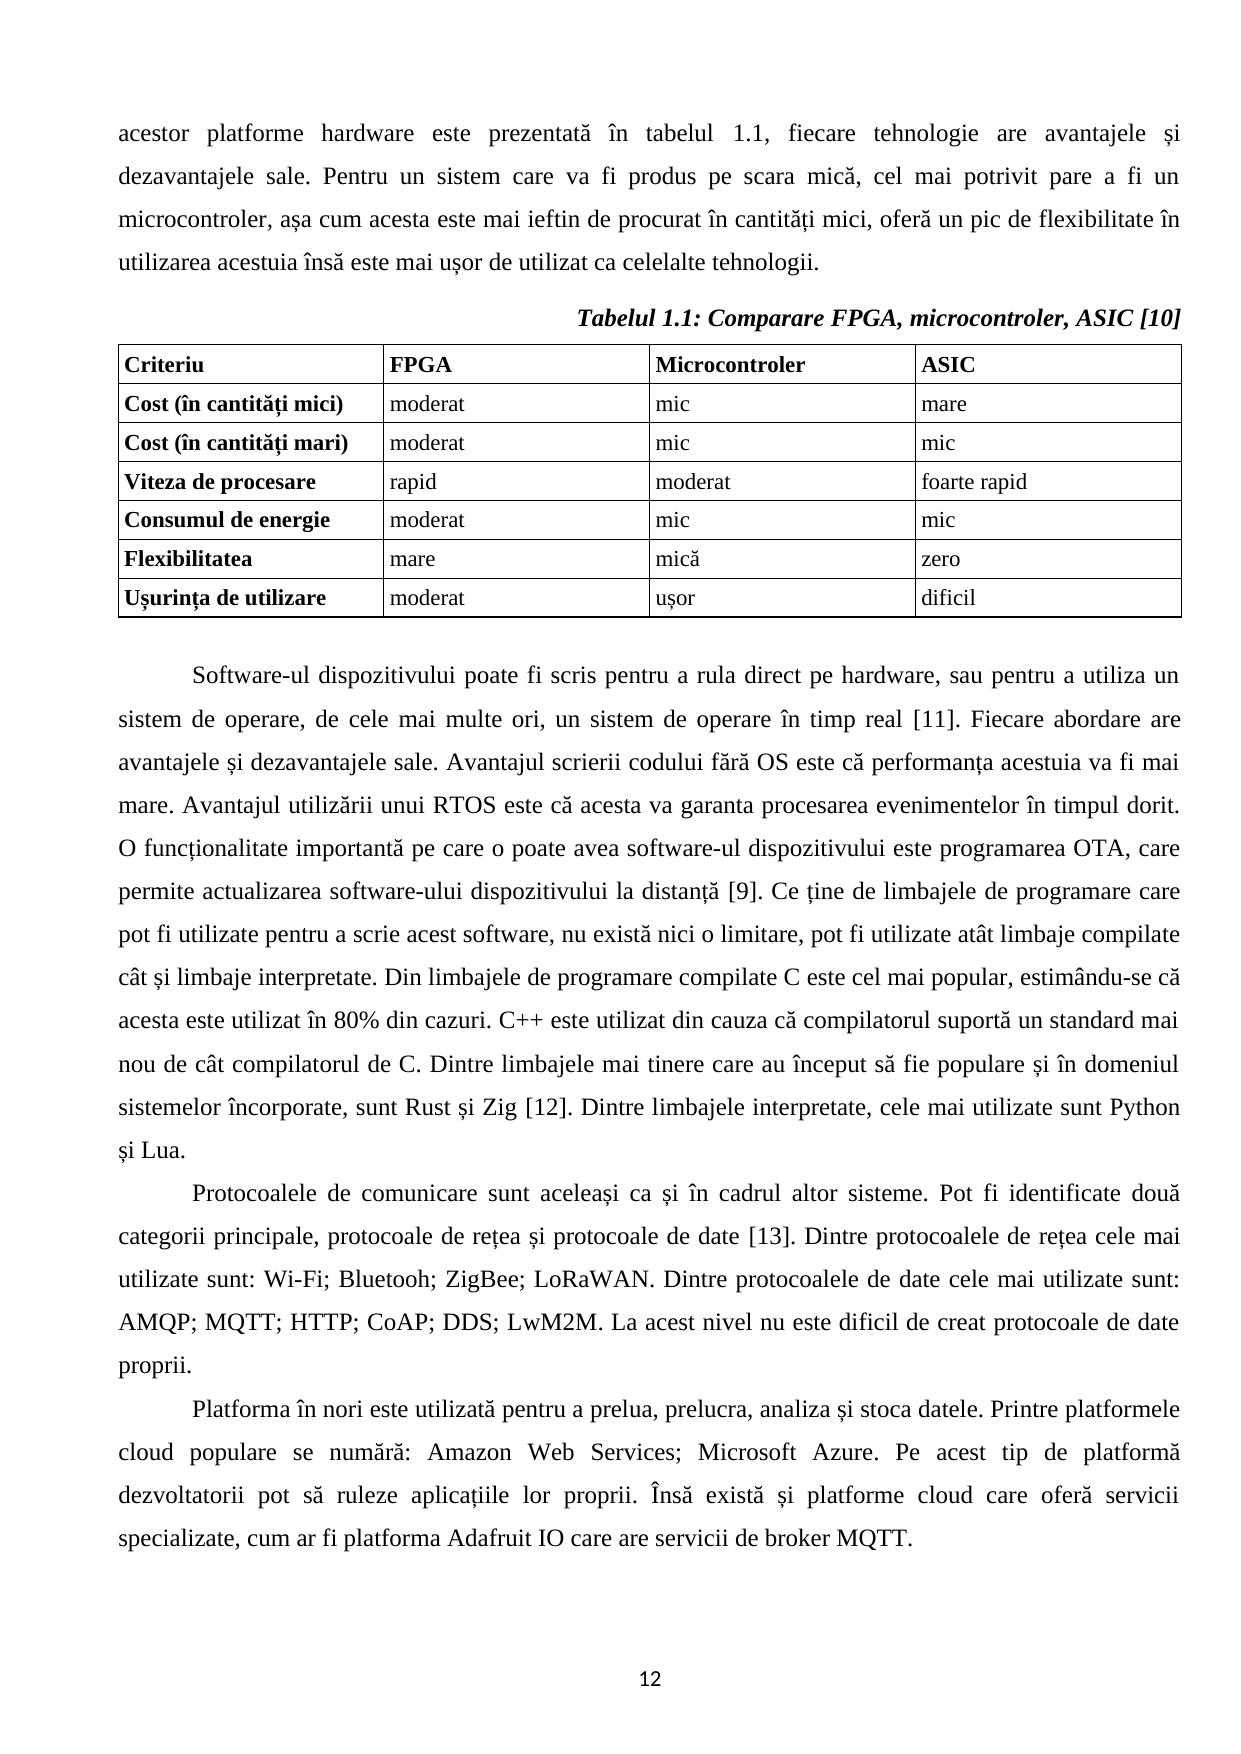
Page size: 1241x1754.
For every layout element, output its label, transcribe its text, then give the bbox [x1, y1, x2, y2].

table_header FPGA [384, 345, 649, 383]
table_cell dificil [916, 579, 1181, 616]
table_cell mică [650, 540, 915, 577]
table_cell Ușurința de utilizare [119, 579, 383, 616]
text Protocoalele de comunicare sunt aceleași ca și în cadrul altor sisteme. Pot fi identificate două categorii principale, protocoale de rețea și protocoale de date [13]. Dintre protocoalele de rețea cele mai utilizate sunt: Wi-Fi; Bluetooh; ZigBee; LoRaWAN. Dintre protocoalele de date cele mai utilizate sunt: AMQP; MQTT; HTTP; CoAP; DDS; LwM2M. La acest nivel nu este dificil de creat protocoale de date proprii. [118, 1178, 1181, 1379]
table_cell zero [916, 540, 1181, 577]
text Software-ul dispozitivului poate fi scris pentru a rula direct pe hardware, sau pentru a utiliza un sistem de operare, de cele mai multe ori, un sistem de operare în timp real [11]. Fiecare abordare are avantajele și dezavantajele sale. Avantajul scrierii codului fără OS este că performanța acestuia va fi mai mare. Avantajul utilizării unui RTOS este că acesta va garanta procesarea evenimentelor în timpul dorit. O funcționalitate importantă pe care o poate avea software-ul dispozitivului este programarea OTA, care permite actualizarea software-ului dispozitivului la distanță [9]. Ce ține de limbajele de programare care pot fi utilizate pentru a scrie acest software, nu există nici o limitare, pot fi utilizate atât limbaje compilate cât și limbaje interpretate. Din limbajele de programare compilate C este cel mai popular, estimându-se că acesta este utilizat în 80% din cazuri. C++ este utilizat din cauza că compilatorul suportă un standard mai nou de cât compilatorul de C. Dintre limbajele mai tinere care au început să fie populare și în domeniul sistemelor încorporate, sunt Rust și Zig [12]. Dintre limbajele interpretate, cele mai utilizate sunt Python și Lua. [118, 661, 1181, 1164]
table_cell ușor [650, 579, 915, 616]
table_cell Flexibilitatea [119, 540, 383, 577]
table_cell moderat [384, 501, 649, 539]
table_cell moderat [384, 579, 649, 616]
table_header Microcontroler [650, 345, 915, 383]
table_header ASIC [916, 345, 1181, 383]
table_cell mic [650, 423, 915, 461]
table_header Criteriu [119, 345, 383, 383]
table_cell Cost (în cantități mici) [119, 384, 383, 422]
table_cell mic [916, 423, 1181, 461]
table_cell moderat [650, 462, 915, 500]
text Platforma în nori este utilizată pentru a prelua, prelucra, analiza și stoca datele. Printre platformele cloud populare se numără: Amazon Web Services; Microsoft Azure. Pe acest tip de platformă dezvoltatorii pot să ruleze aplicațiile lor proprii. Însă există și platforme cloud care oferă servicii specializate, cum ar fi platforma Adafruit IO care are servicii de broker MQTT. [118, 1394, 1181, 1552]
table_cell mic [650, 384, 915, 422]
table_cell mare [384, 540, 649, 577]
table_cell Cost (în cantități mari) [119, 423, 383, 461]
text acestor platforme hardware este prezentată în tabelul 1.1, fiecare tehnologie are avantajele și dezavantajele sale. Pentru un sistem care va fi produs pe scara mică, cel mai potrivit pare a fi un microcontroler, așa cum acesta este mai ieftin de procurat în cantități mici, oferă un pic de flexibilitate în utilizarea acestuia însă este mai ușor de utilizat ca celelalte tehnologii. [118, 118, 1181, 276]
table_cell moderat [384, 423, 649, 461]
table_cell Viteza de procesare [119, 462, 383, 500]
table_cell mic [650, 501, 915, 539]
table_cell Consumul de energie [119, 501, 383, 539]
table_cell moderat [384, 384, 649, 422]
text Tabelul 1.1: Comparare FPGA, microcontroler, ASIC [10] [118, 303, 1181, 332]
table_cell mic [916, 501, 1181, 539]
table_cell rapid [384, 462, 649, 500]
table_cell mare [916, 384, 1181, 422]
table_cell foarte rapid [916, 462, 1181, 500]
